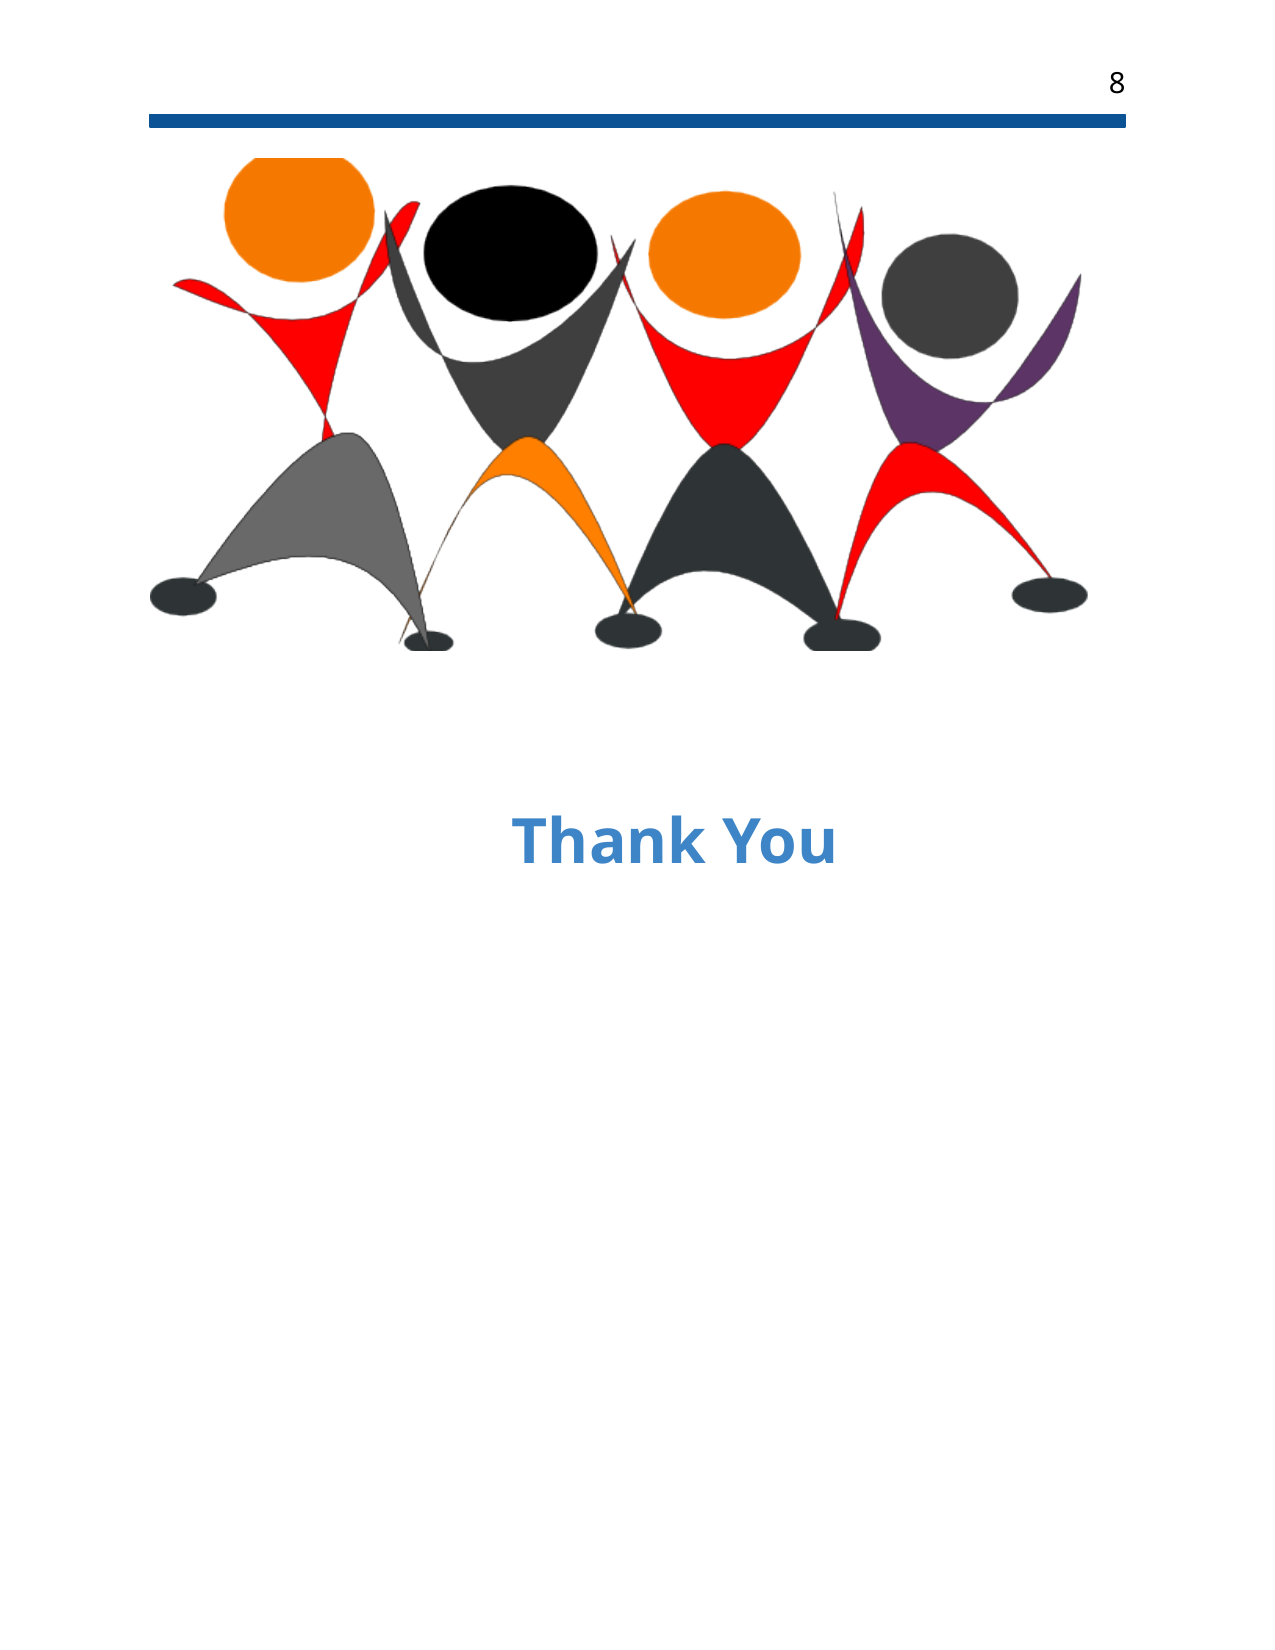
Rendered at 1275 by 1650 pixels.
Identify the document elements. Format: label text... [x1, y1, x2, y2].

picture [150, 158, 1088, 651]
title Thank You [225, 796, 1125, 882]
